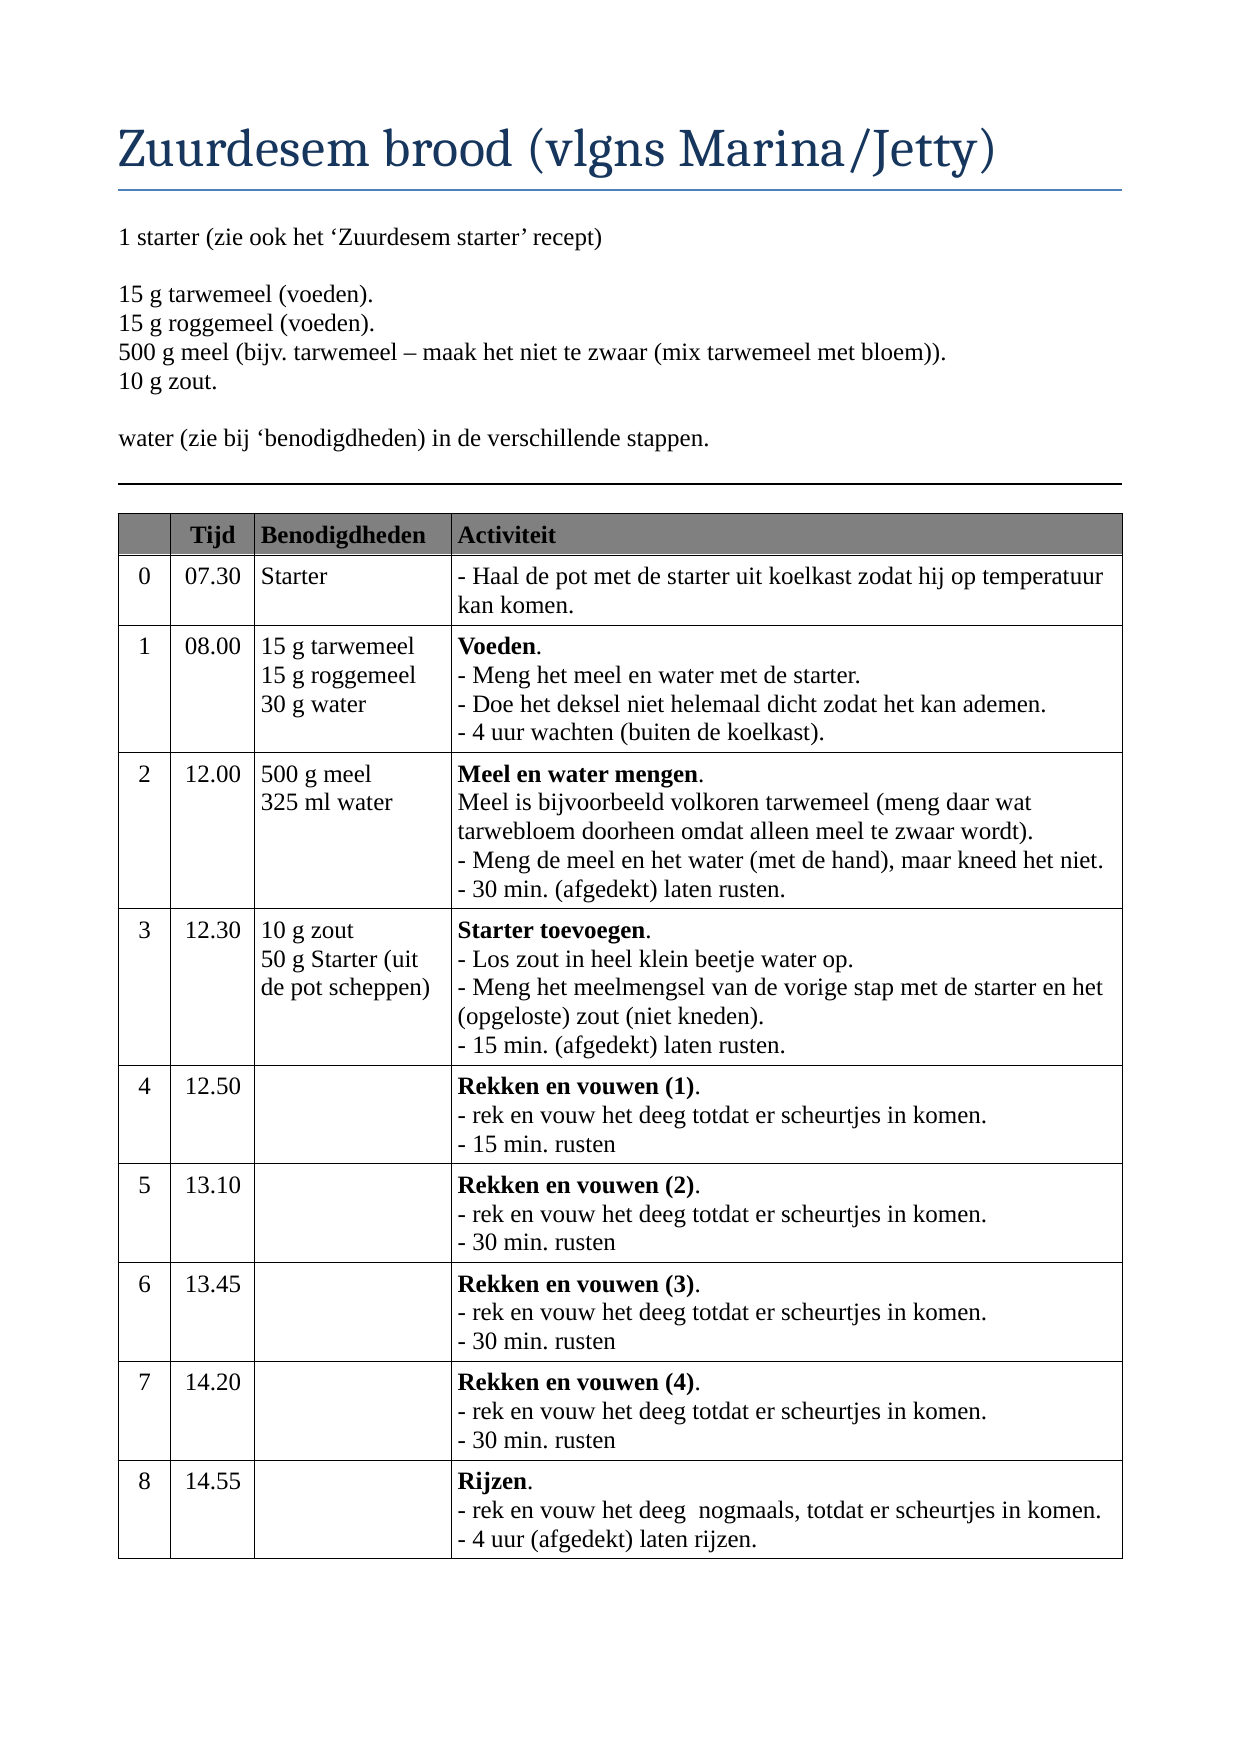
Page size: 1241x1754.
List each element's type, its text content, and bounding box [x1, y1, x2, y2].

table_cell [255, 1362, 451, 1459]
table_cell 8 [119, 1461, 170, 1558]
title Zuurdesem brood (vlgns Marina/Jetty) [118, 118, 1122, 189]
text 1 starter (zie ook het ‘Zuurdesem starter’ recept) [118, 222, 1122, 251]
table_cell Starter [255, 556, 451, 624]
table_cell Rekken en vouwen (4). - rek en vouw het deeg totdat er scheurtjes in komen. - 30 min. rusten [452, 1362, 1122, 1459]
table_cell 2 [119, 753, 170, 908]
table_cell [255, 1263, 451, 1361]
table_cell 13.10 [171, 1164, 254, 1262]
table_cell 08.00 [171, 626, 254, 752]
text 500 g meel (bijv. tarwemeel – maak het niet te zwaar (mix tarwemeel met bloem)). [118, 337, 1122, 366]
text 15 g tarwemeel (voeden). [118, 279, 1122, 308]
table_header Tijd [171, 514, 254, 554]
table_cell 1 [119, 626, 170, 752]
table_cell 3 [119, 909, 170, 1064]
text 15 g roggemeel (voeden). [118, 308, 1122, 337]
table_cell 500 g meel 325 ml water [255, 753, 451, 908]
table_header [119, 514, 170, 554]
table_cell 0 [119, 556, 170, 624]
table_cell 14.55 [171, 1461, 254, 1558]
table_cell 07.30 [171, 556, 254, 624]
table_cell 6 [119, 1263, 170, 1361]
table_header Benodigdheden [255, 514, 451, 554]
table_cell Rekken en vouwen (3). - rek en vouw het deeg totdat er scheurtjes in komen. - 30 min. rusten [452, 1263, 1122, 1361]
table_cell 7 [119, 1362, 170, 1459]
text water (zie bij ‘benodigdheden) in de verschillende stappen. [118, 423, 1122, 452]
table_cell [255, 1461, 451, 1558]
text 10 g zout. [118, 366, 1122, 394]
table_cell 12.30 [171, 909, 254, 1064]
table_cell 5 [119, 1164, 170, 1262]
table_cell [255, 1164, 451, 1262]
table_cell Rijzen. - rek en vouw het deeg nogmaals, totdat er scheurtjes in komen. - 4 uur (afgedekt) laten rijzen. [452, 1461, 1122, 1558]
table_cell 4 [119, 1066, 170, 1163]
table_cell 14.20 [171, 1362, 254, 1459]
table_cell Rekken en vouwen (2). - rek en vouw het deeg totdat er scheurtjes in komen. - 30 min. rusten [452, 1164, 1122, 1262]
table_cell Starter toevoegen. - Los zout in heel klein beetje water op. - Meng het meelmengsel van de vorige stap met de starter en het (opgeloste) zout (niet kneden). - 15 min. (afgedekt) laten rusten. [452, 909, 1122, 1064]
table_cell - Haal de pot met de starter uit koelkast zodat hij op temperatuur kan komen. [452, 556, 1122, 624]
table_cell Voeden. - Meng het meel en water met de starter. - Doe het deksel niet helemaal dicht zodat het kan ademen. - 4 uur wachten (buiten de koelkast). [452, 626, 1122, 752]
table_header Activiteit [452, 514, 1122, 554]
table_cell [255, 1066, 451, 1163]
table_cell 10 g zout 50 g Starter (uit de pot scheppen) [255, 909, 451, 1064]
table_cell 12.00 [171, 753, 254, 908]
table_cell Rekken en vouwen (1). - rek en vouw het deeg totdat er scheurtjes in komen. - 15 min. rusten [452, 1066, 1122, 1163]
table_cell 13.45 [171, 1263, 254, 1361]
table_cell 12.50 [171, 1066, 254, 1163]
table_cell 15 g tarwemeel 15 g roggemeel 30 g water [255, 626, 451, 752]
table_cell Meel en water mengen. Meel is bijvoorbeeld volkoren tarwemeel (meng daar wat tarwebloem doorheen omdat alleen meel te zwaar wordt). - Meng de meel en het water (met de hand), maar kneed het niet. - 30 min. (afgedekt) laten rusten. [452, 753, 1122, 908]
